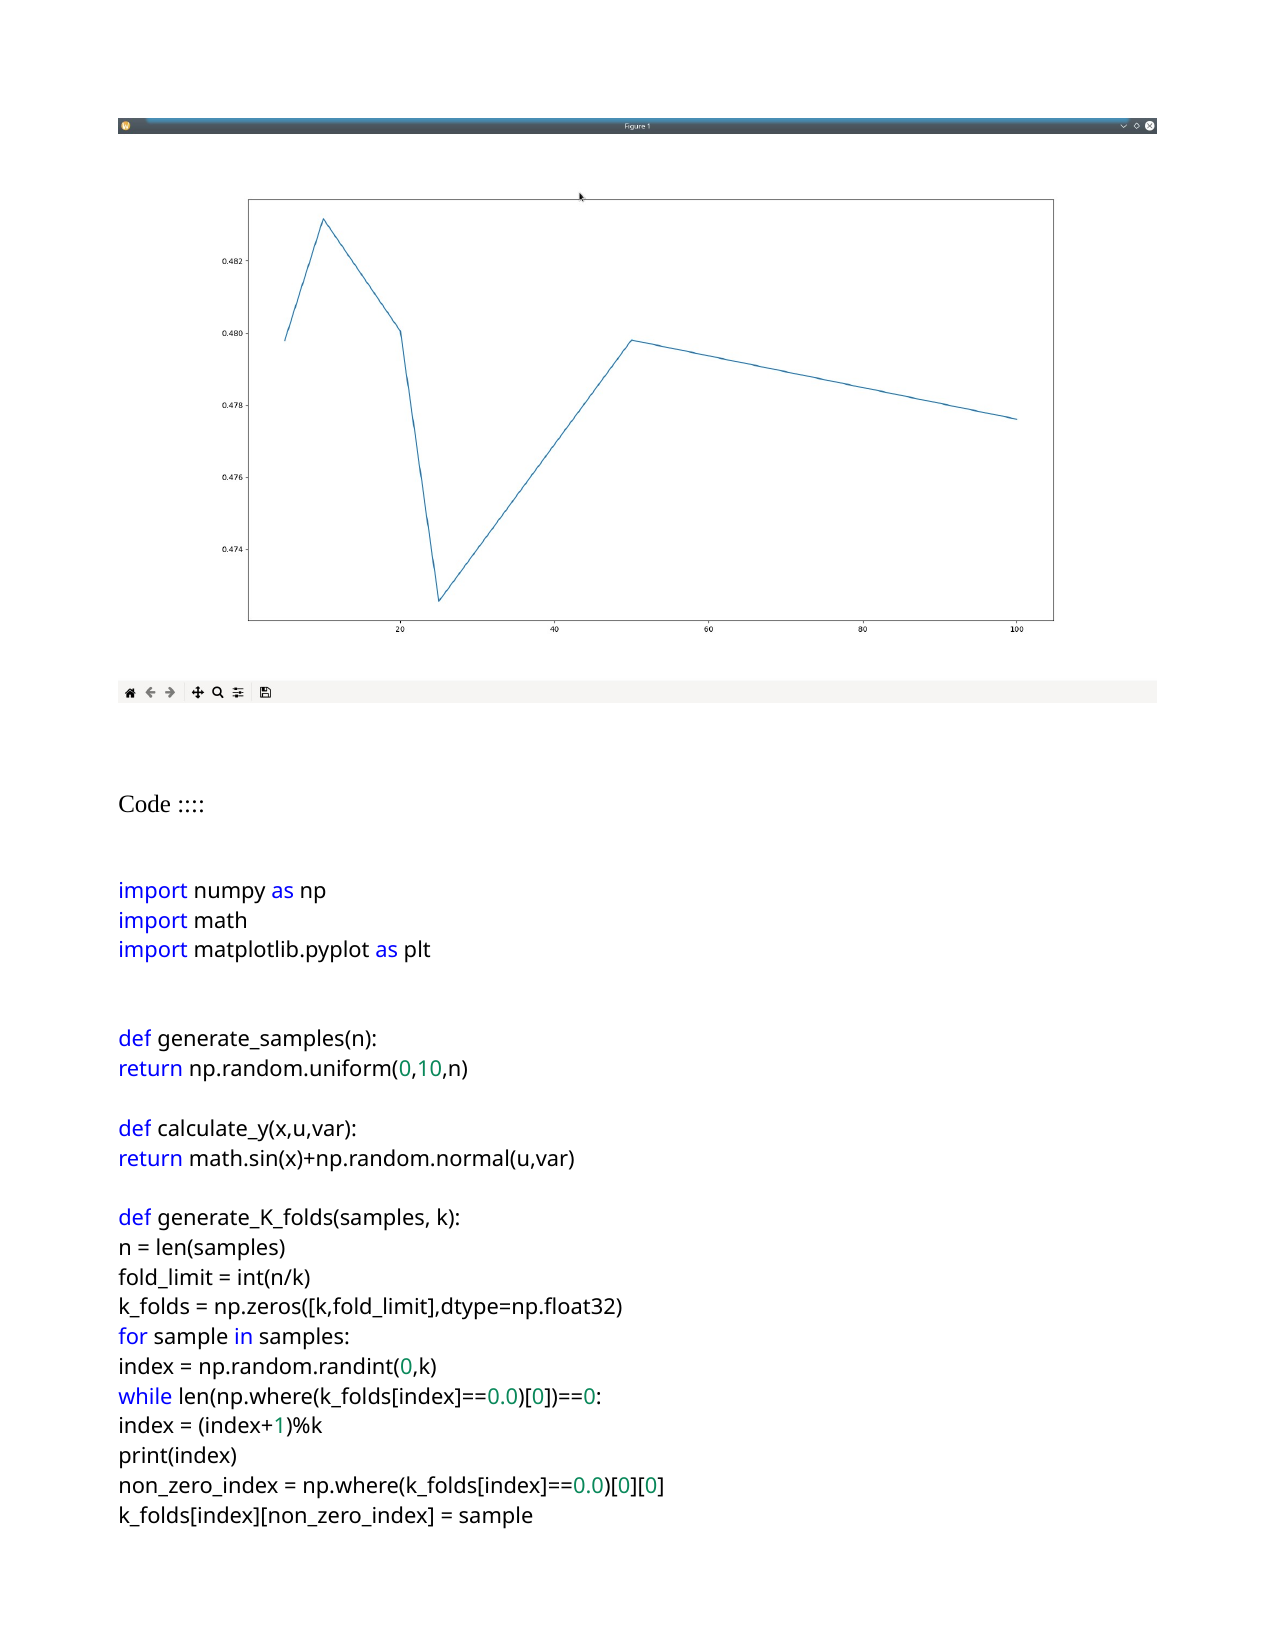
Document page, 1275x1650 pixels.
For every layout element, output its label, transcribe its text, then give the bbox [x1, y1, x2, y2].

text non_zero_index = np.where(k_folds[index]==0.0)[0][0] [118, 1470, 1157, 1500]
text import numpy as np [118, 875, 1157, 905]
text fold_limit = int(n/k) [118, 1262, 1157, 1291]
text return np.random.uniform(0,10,n) [118, 1053, 1157, 1083]
text def calculate_y(x,u,var): [118, 1113, 1157, 1142]
text import math [118, 905, 1157, 934]
picture [118, 118, 1157, 703]
text index = np.random.randint(0,k) [118, 1351, 1157, 1381]
text print(index) [118, 1440, 1157, 1470]
text return math.sin(x)+np.random.normal(u,var) [118, 1142, 1157, 1172]
text def generate_K_folds(samples, k): [118, 1202, 1157, 1232]
text index = (index+1)%k [118, 1411, 1157, 1440]
text n = len(samples) [118, 1232, 1157, 1262]
text for sample in samples: [118, 1321, 1157, 1351]
text Code :::: [118, 789, 1157, 817]
text while len(np.where(k_folds[index]==0.0)[0])==0: [118, 1381, 1157, 1411]
text k_folds = np.zeros([k,fold_limit],dtype=np.float32) [118, 1291, 1157, 1321]
text import matplotlib.pyplot as plt [118, 934, 1157, 964]
text def generate_samples(n): [118, 1023, 1157, 1053]
text k_folds[index][non_zero_index] = sample [118, 1500, 1157, 1530]
